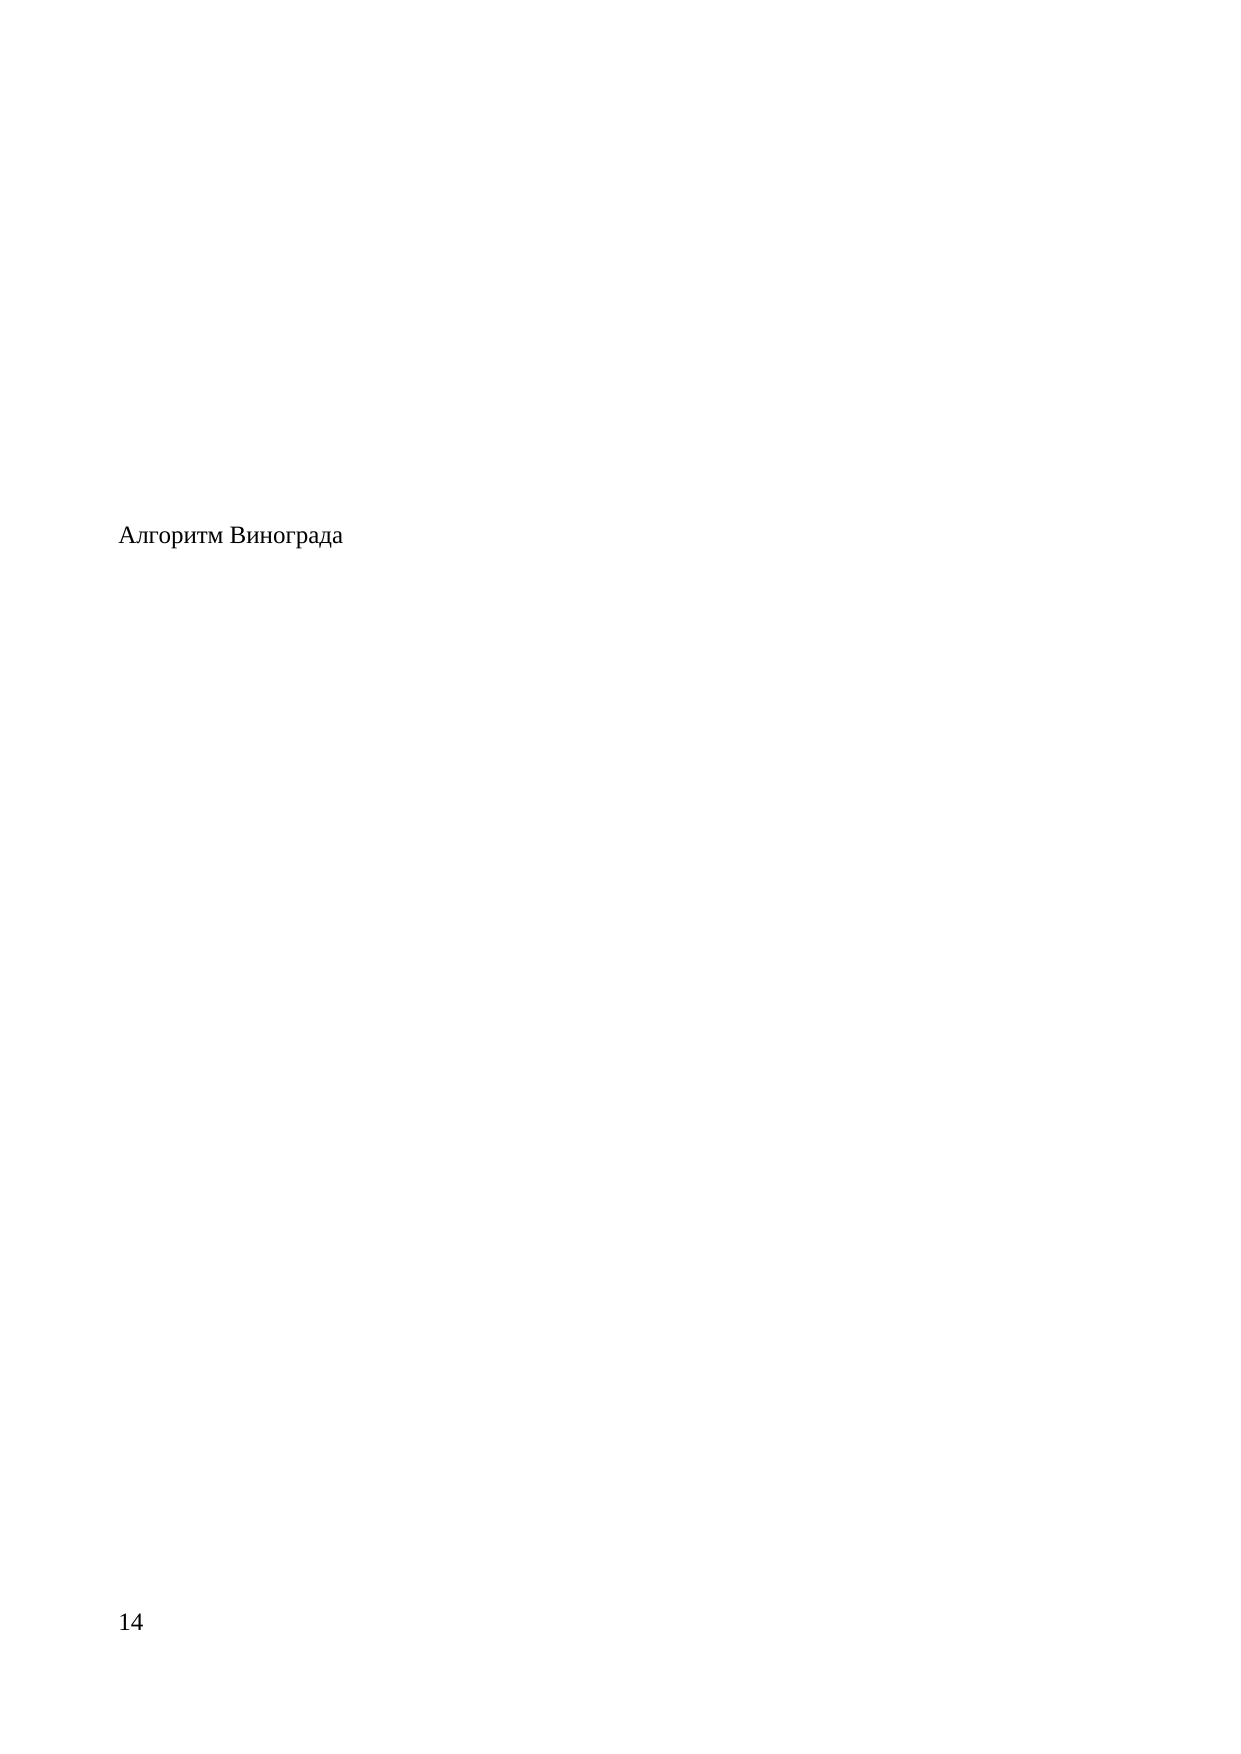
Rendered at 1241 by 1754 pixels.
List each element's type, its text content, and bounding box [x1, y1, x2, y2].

text Алгоритм Винограда [118, 521, 1122, 549]
